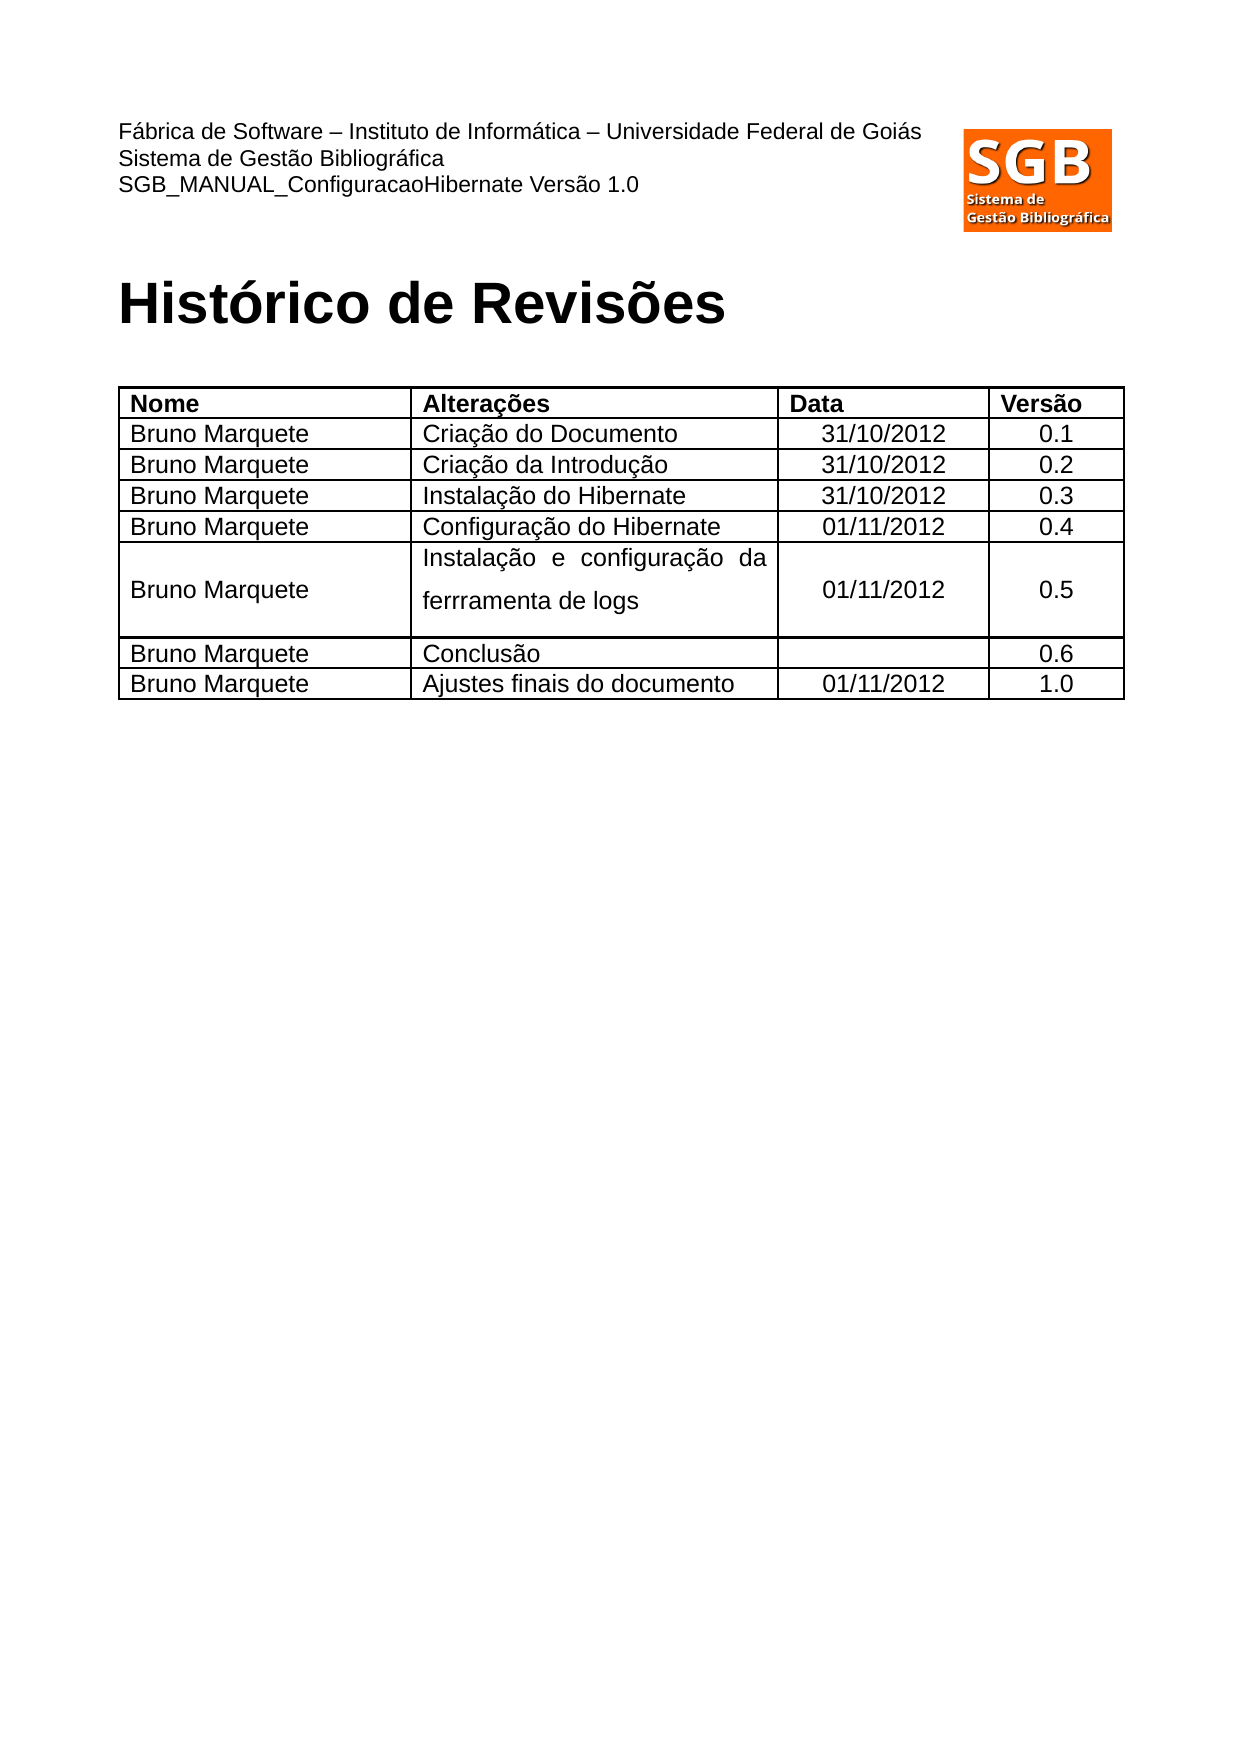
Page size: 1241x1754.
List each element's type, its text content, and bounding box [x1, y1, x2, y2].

table_cell 01/11/2012 [779, 512, 988, 541]
table_cell 0.2 [990, 450, 1123, 479]
picture [963, 129, 1112, 232]
table_cell Bruno Marquete [120, 419, 410, 448]
table_header Versão [990, 389, 1123, 417]
table_cell 31/10/2012 [779, 419, 988, 448]
table_cell 0.4 [990, 512, 1123, 541]
text Histórico de Revisões [118, 269, 1122, 336]
table_header Alterações [412, 389, 777, 417]
table_cell Criação do Documento [412, 419, 777, 448]
table_cell 01/11/2012 [779, 669, 988, 698]
table_cell Bruno Marquete [120, 669, 410, 698]
table_cell Configuração do Hibernate [412, 512, 777, 541]
table_cell 01/11/2012 [779, 543, 988, 636]
table_cell [779, 639, 988, 667]
table_cell 0.6 [990, 639, 1123, 667]
table_cell Ajustes finais do documento [412, 669, 777, 698]
table_cell Bruno Marquete [120, 512, 410, 541]
table_header Data [779, 389, 988, 417]
table_cell 1.0 [990, 669, 1123, 698]
table_cell Bruno Marquete [120, 481, 410, 510]
table_cell Instalação e configuração da ferrramenta de logs [412, 543, 777, 636]
table_cell Bruno Marquete [120, 450, 410, 479]
table_header Nome [120, 389, 410, 417]
table_cell 31/10/2012 [779, 450, 988, 479]
table_cell Criação da Introdução [412, 450, 777, 479]
table_cell 0.5 [990, 543, 1123, 636]
table_cell Bruno Marquete [120, 543, 410, 636]
table_cell 0.3 [990, 481, 1123, 510]
table_cell 0.1 [990, 419, 1123, 448]
table_cell Conclusão [412, 639, 777, 667]
table_cell Instalação do Hibernate [412, 481, 777, 510]
table_cell 31/10/2012 [779, 481, 988, 510]
table_cell Bruno Marquete [120, 639, 410, 667]
